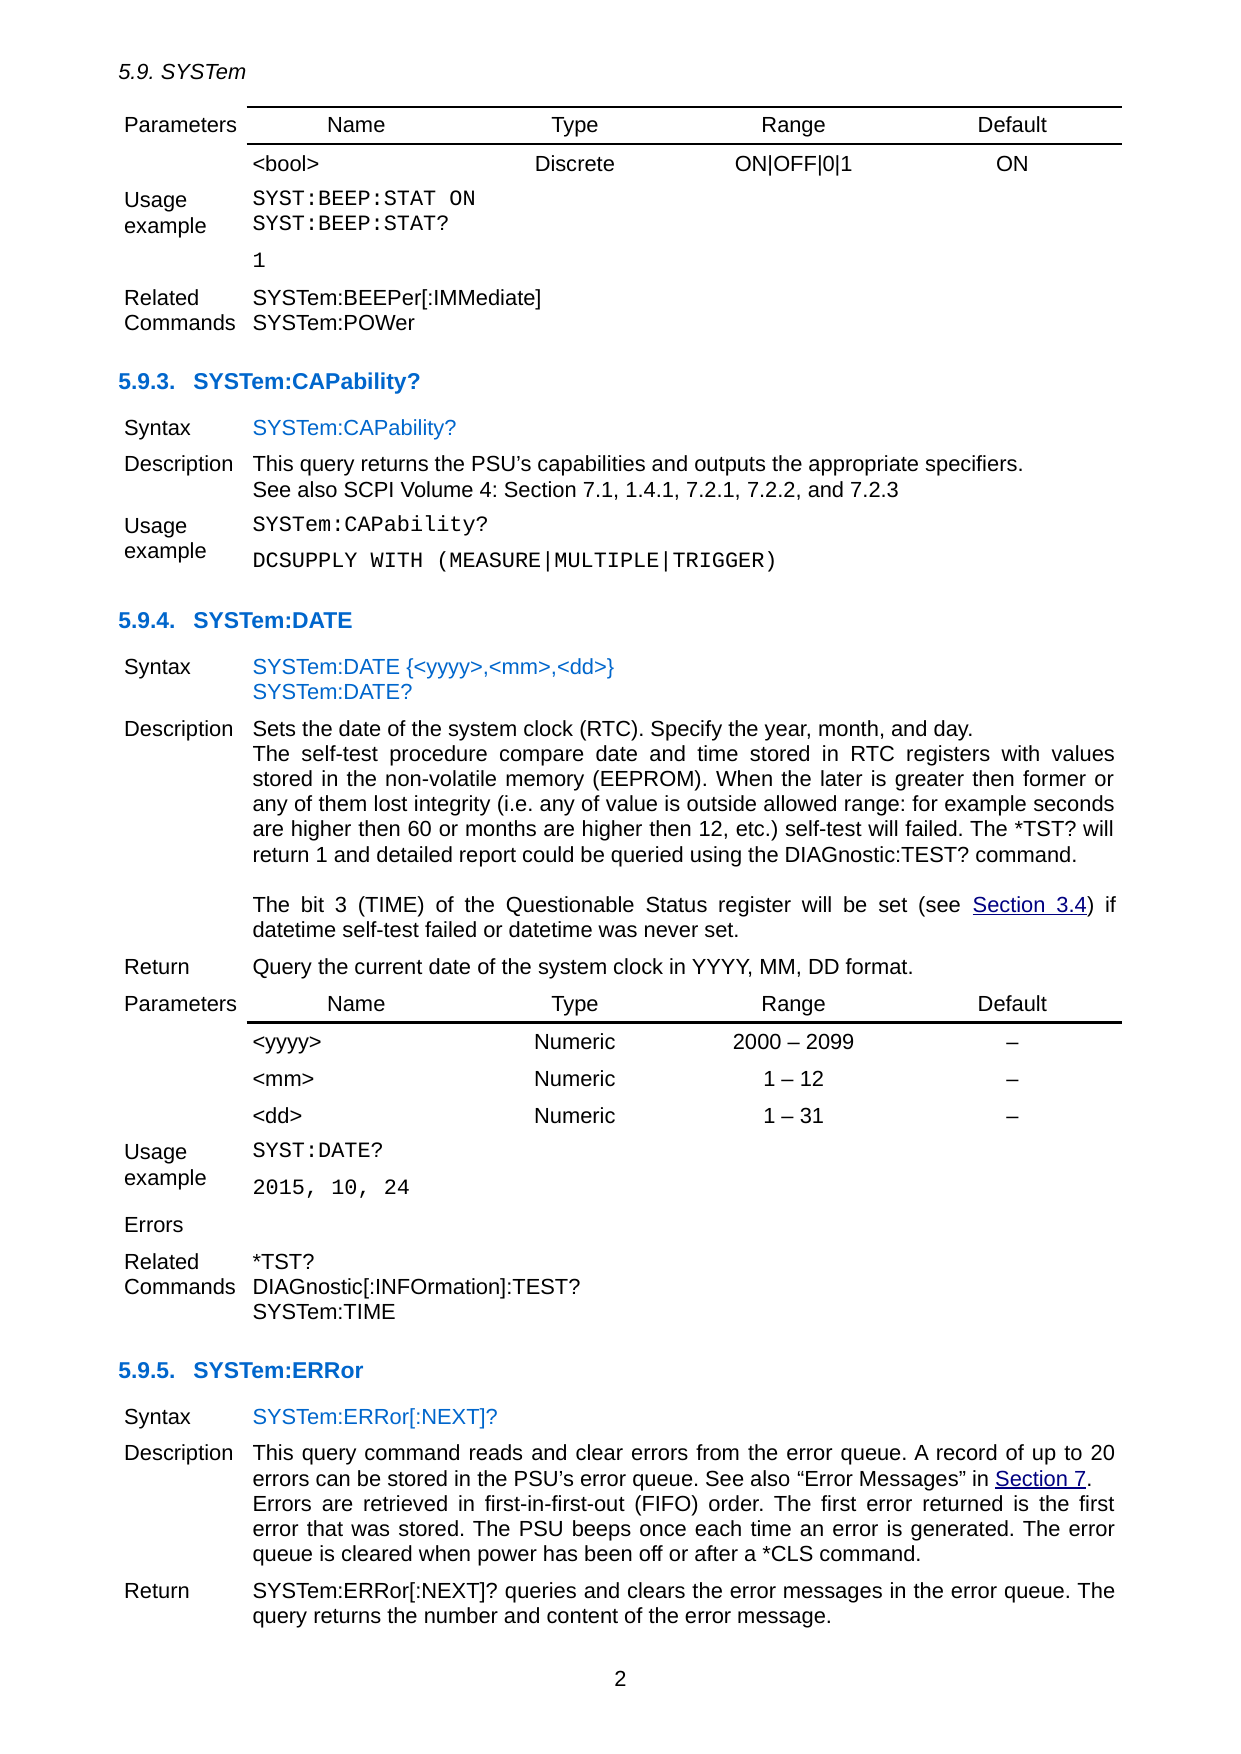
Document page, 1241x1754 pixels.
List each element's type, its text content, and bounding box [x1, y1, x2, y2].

table_cell Errors [118, 1206, 247, 1243]
table_cell Sets the date of the system clock (RTC). Specify the year, month, and day. The self-test procedure compare date and time stored in RTC registers with values stored in the non-volatile memory (EEPROM). When the later is greater then former or any of them lost integrity (i.e. any of value is outside allowed range: for example seconds are higher then 60 or months are higher then 12, etc.) self-test will failed. The *TST? will return 1 and detailed report could be queried using the DIAGnostic:TEST? command. The bit 3 (TIME) of the Questionable Status register will be set (see Section 3.4) if datetime self-test failed or datetime was never set. [247, 710, 1122, 948]
table_cell SYSTem:CAPability? DCSUPPLY WITH (MEASURE|MULTIPLE|TRIGGER) [247, 508, 1122, 580]
table_cell Range [684, 985, 903, 1021]
table_cell Usage example [118, 182, 247, 279]
table_cell SYST:DATE? 2015, 10, 24 [247, 1134, 1122, 1206]
table_header SYSTem:ERRor[:NEXT]? [247, 1398, 1122, 1434]
table_header Syntax [118, 1398, 247, 1434]
table_cell *TST? DIAGnostic[:INFOrmation]:TEST? SYSTem:TIME [247, 1243, 1122, 1330]
table_cell Type [465, 985, 684, 1021]
table_header Syntax [118, 409, 247, 446]
table_cell – [903, 1060, 1122, 1097]
subtitle SYSTem:DATE [118, 607, 1122, 633]
table_cell This query returns the PSU’s capabilities and outputs the appropriate specifiers. See also SCPI Volume 4: Section 7.1, 1.4.1, 7.2.1, 7.2.2, and 7.2.3 [247, 446, 1122, 507]
table_cell Numeric [465, 1060, 684, 1097]
table_cell – [903, 1097, 1122, 1133]
table_cell 2000 – 2099 [684, 1024, 903, 1060]
table_cell This query command reads and clear errors from the error queue. A record of up to 20 errors can be stored in the PSU’s error queue. See also “Error Messages” in Section 7. Errors are retrieved in first-in-first-out (FIFO) order. The first error returned is the first error that was stored. The PSU beeps once each time an error is generated. The error queue is cleared when power has been off or after a *CLS command. [247, 1435, 1122, 1572]
table_cell Usage example [118, 508, 247, 580]
table_cell Name [247, 108, 465, 143]
table_cell SYSTem:BEEPer[:IMMediate] SYSTem:POWer [247, 279, 1122, 341]
subtitle SYSTem:CAPability? [118, 368, 1122, 394]
table_cell Related Commands [118, 1243, 247, 1330]
table_cell Numeric [465, 1024, 684, 1060]
table_cell 1 – 12 [684, 1060, 903, 1097]
table_cell Parameters [118, 106, 247, 182]
table_header Syntax [118, 648, 247, 710]
table_cell Return [118, 948, 247, 985]
table_cell ON|OFF|0|1 [684, 145, 903, 182]
table_cell SYST:BEEP:STAT ON SYST:BEEP:STAT? 1 [247, 182, 1122, 279]
table_cell Usage example [118, 1134, 247, 1206]
table_cell Description [118, 1435, 247, 1572]
table_cell Numeric [465, 1097, 684, 1133]
table_cell Range [684, 108, 903, 143]
subtitle SYSTem:ERRor [118, 1357, 1122, 1383]
table_cell SYSTem:ERRor[:NEXT]? queries and clears the error messages in the error queue. The query returns the number and content of the error message. [247, 1572, 1122, 1634]
table_header SYSTem:DATE {<yyyy>,<mm>,<dd>} SYSTem:DATE? [247, 648, 1122, 710]
table_cell <dd> [247, 1097, 465, 1133]
table_cell <yyyy> [247, 1024, 465, 1060]
table_cell Parameters [118, 985, 247, 1133]
table_cell – [903, 1024, 1122, 1060]
table_cell <mm> [247, 1060, 465, 1097]
table_cell Description [118, 446, 247, 507]
table_cell Query the current date of the system clock in YYYY, MM, DD format. [247, 948, 1122, 985]
table_cell Return [118, 1572, 247, 1634]
table_cell Description [118, 710, 247, 948]
table_cell 1 – 31 [684, 1097, 903, 1133]
table_cell Related Commands [118, 279, 247, 341]
table_cell Default [903, 985, 1122, 1021]
table_cell Name [247, 985, 465, 1021]
table_cell Type [465, 108, 684, 143]
table_cell [247, 1206, 1122, 1243]
table_cell ON [903, 145, 1122, 182]
table_header SYSTem:CAPability? [247, 409, 1122, 446]
table_cell Discrete [465, 145, 684, 182]
table_cell Default [903, 108, 1122, 143]
table_cell <bool> [247, 145, 465, 182]
